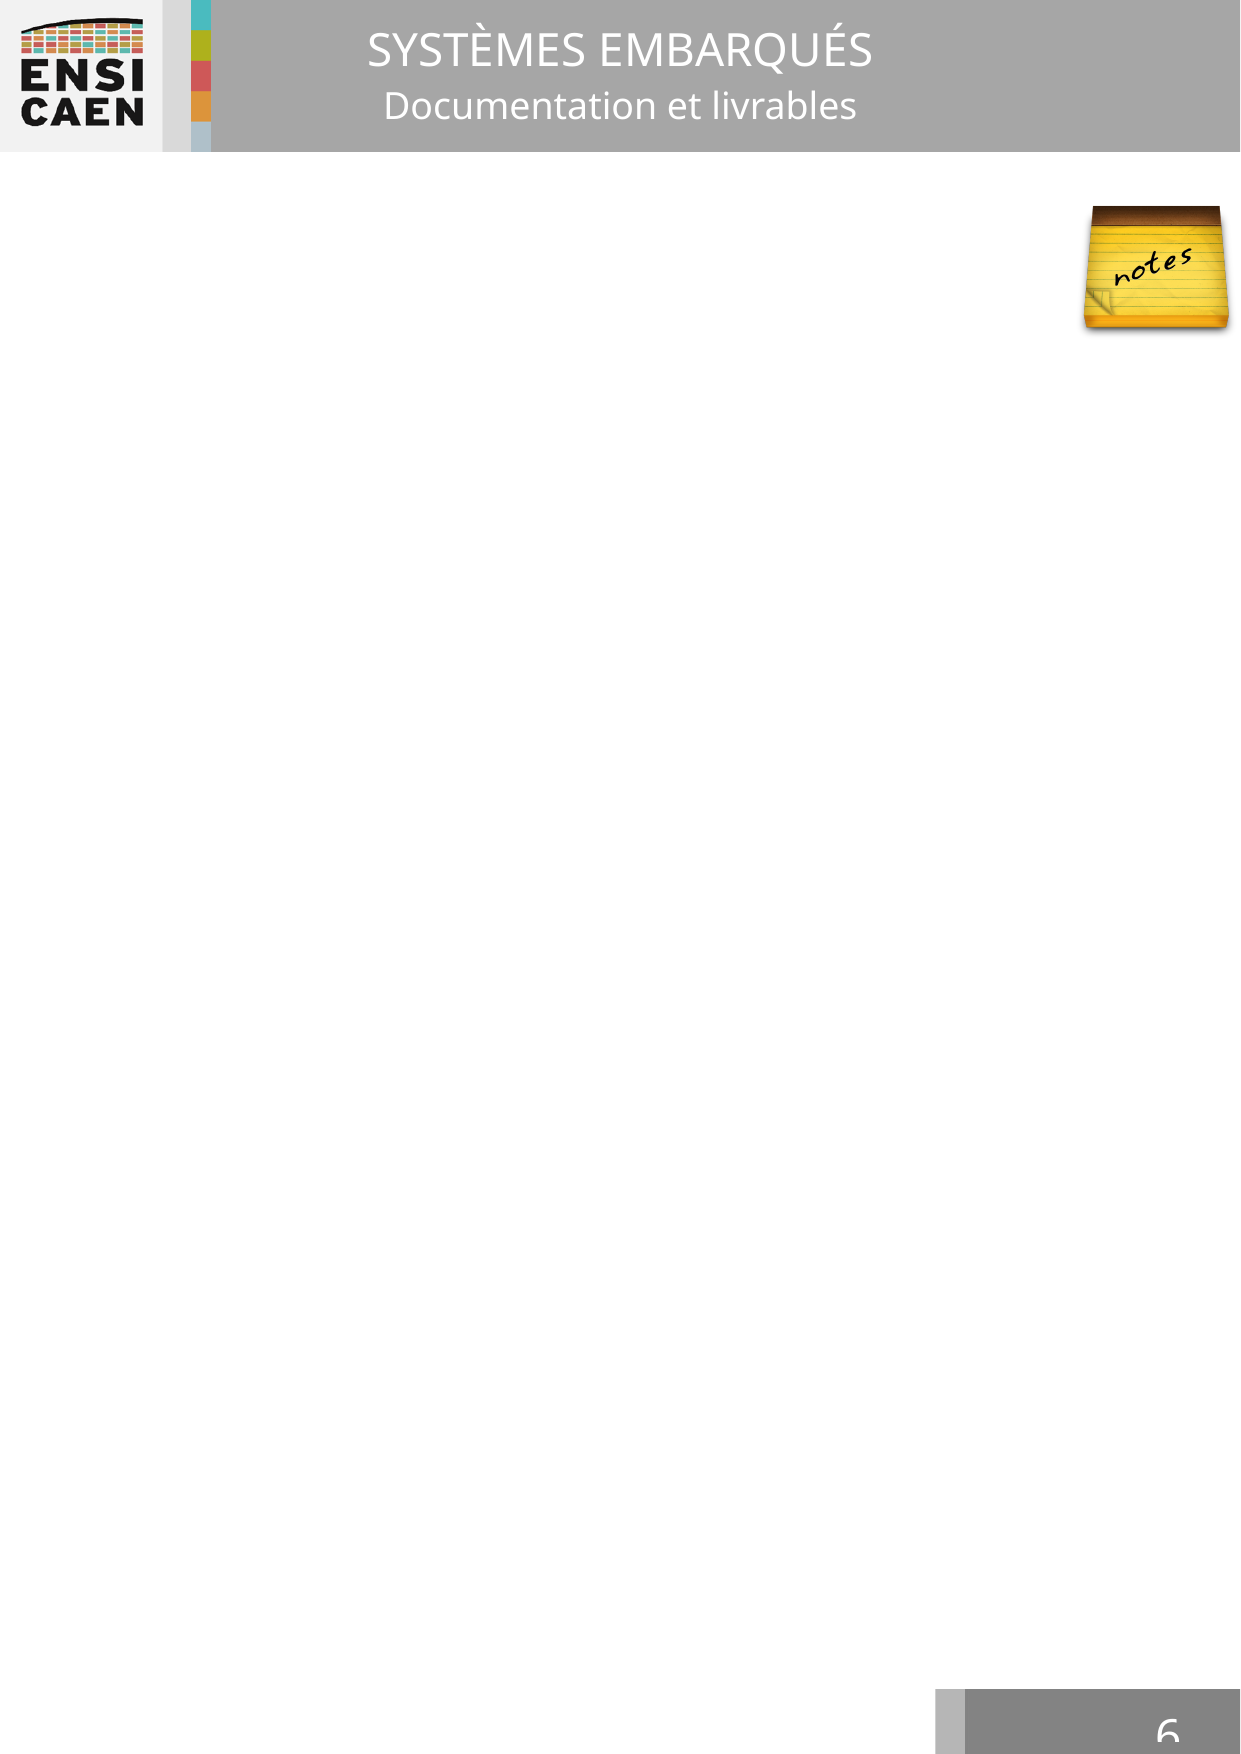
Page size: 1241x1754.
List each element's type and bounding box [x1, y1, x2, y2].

picture [1070, 186, 1241, 346]
picture [0, 0, 1241, 152]
picture [935, 1689, 1241, 1754]
